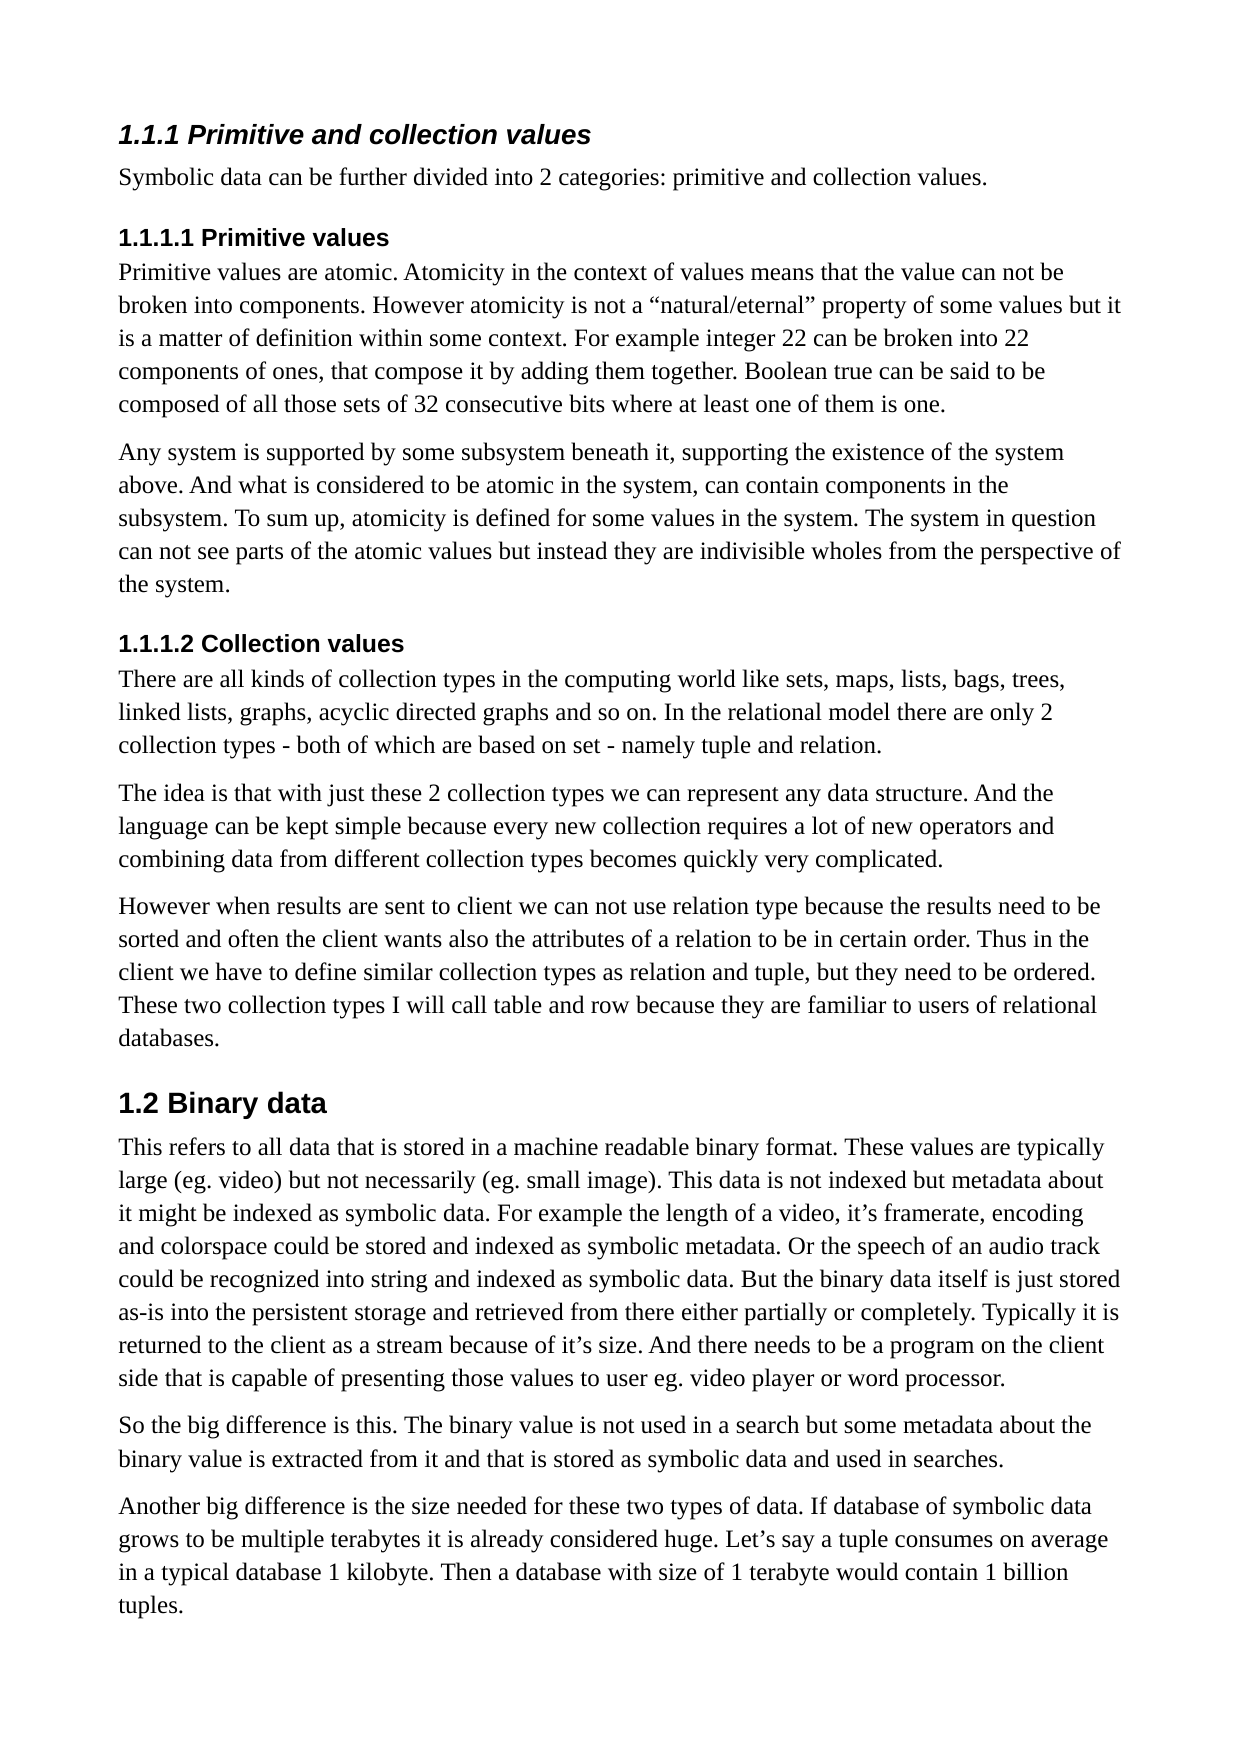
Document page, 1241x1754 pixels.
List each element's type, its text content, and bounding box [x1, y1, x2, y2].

text Another big difference is the size needed for these two types of data. If database of symbolic data grows to be multiple terabytes it is already considered huge. Let’s say a tuple consumes on average in a typical database 1 kilobyte. Then a database with size of 1 terabyte would contain 1 billion tuples. [118, 1491, 1122, 1619]
text However when results are sent to client we can not use relation type because the results need to be sorted and often the client wants also the attributes of a relation to be in certain order. Thus in the client we have to define similar collection types as relation and tuple, but they need to be ordered. These two collection types I will call table and row because they are familiar to users of relational databases. [118, 891, 1122, 1052]
text So the big difference is this. The binary value is not used in a search but some metadata about the binary value is extracted from it and that is stored as symbolic data and used in searches. [118, 1411, 1122, 1472]
text This refers to all data that is stored in a machine readable binary format. These values are typically large (eg. video) but not necessarily (eg. small image). This data is not indexed but metadata about it might be indexed as symbolic data. For example the length of a video, it’s framerate, encoding and colorspace could be stored and indexed as symbolic metadata. Or the speech of an audio track could be recognized into string and indexed as symbolic data. But the binary data itself is just stored as-is into the persistent storage and retrieved from there either partially or completely. Typically it is returned to the client as a stream because of it’s size. And there needs to be a program on the client side that is capable of presenting those values to user eg. video player or word processor. [118, 1132, 1122, 1392]
text There are all kinds of collection types in the computing world like sets, maps, lists, bags, trees, linked lists, graphs, acyclic directed graphs and so on. In the relational model there are only 2 collection types - both of which are based on set - namely tuple and relation. [118, 664, 1122, 759]
text The idea is that with just these 2 collection types we can represent any data structure. And the language can be kept simple because every new collection requires a lot of new operators and combining data from different collection types becomes quickly very complicated. [118, 778, 1122, 872]
text Any system is supported by some subsystem beneath it, supporting the existence of the system above. And what is considered to be atomic in the system, can contain components in the subsystem. To sum up, atomicity is defined for some values in the system. The system in question can not see parts of the atomic values but instead they are indivisible wholes from the perspective of the system. [118, 437, 1122, 598]
subtitle 1.2 Binary data [118, 1086, 1122, 1119]
text Primitive values are atomic. Atomicity in the context of values means that the value can not be broken into components. However atomicity is not a “natural/eternal” property of some values but it is a matter of definition within some context. For example integer 22 can be broken into 22 components of ones, that compose it by adding them together. Boolean true can be said to be composed of all those sets of 32 consecutive bits where at least one of them is one. [118, 257, 1122, 418]
text Symbolic data can be further divided into 2 categories: primitive and collection values. [118, 162, 1122, 191]
subtitle 1.1.1.1 Primitive values [118, 223, 1122, 251]
subtitle 1.1.1 Primitive and collection values [118, 118, 1122, 150]
subtitle 1.1.1.2 Collection values [118, 629, 1122, 658]
